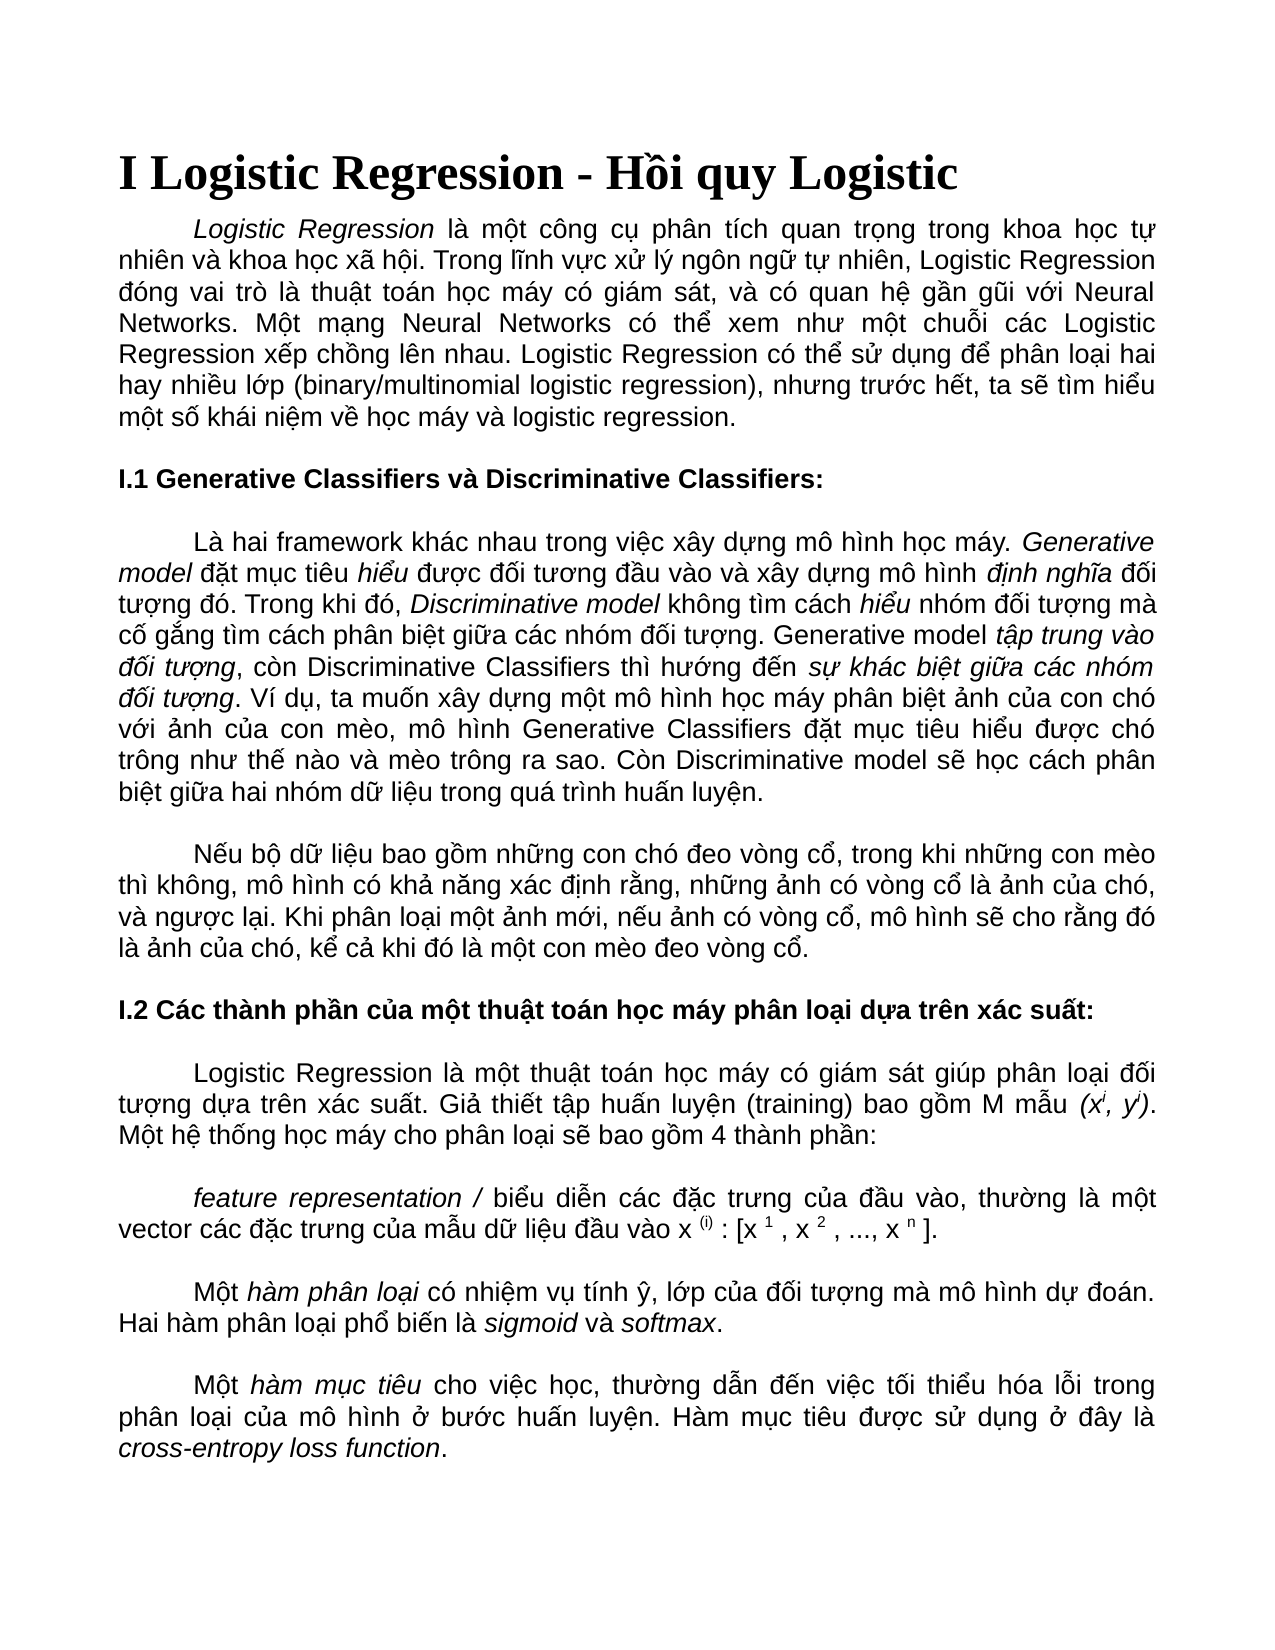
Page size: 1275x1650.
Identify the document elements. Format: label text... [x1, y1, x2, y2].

text feature representation / biểu diễn các đặc trưng của đầu vào, thường là một vector các đặc trưng của mẫu dữ liệu đầu vào x (i) : [x 1 , x 2 , ..., x n ]. [118, 1182, 1157, 1244]
text Một hàm phân loại có nhiệm vụ tính ŷ, lớp của đối tượng mà mô hình dự đoán. Hai hàm phân loại phổ biến là sigmoid và softmax. [118, 1276, 1157, 1338]
text Logistic Regression là một công cụ phân tích quan trọng trong khoa học tự nhiên và khoa học xã hội. Trong lĩnh vực xử lý ngôn ngữ tự nhiên, Logistic Regression đóng vai trò là thuật toán học máy có giám sát, và có quan hệ gần gũi với Neural Networks. Một mạng Neural Networks có thể xem như một chuỗi các Logistic Regression xếp chồng lên nhau. Logistic Regression có thể sử dụng để phân loại hai hay nhiều lớp (binary/multinomial logistic regression), nhưng trước hết, ta sẽ tìm hiểu một số khái niệm về học máy và logistic regression. [118, 213, 1157, 432]
text Nếu bộ dữ liệu bao gồm những con chó đeo vòng cổ, trong khi những con mèo thì không, mô hình có khả năng xác định rằng, những ảnh có vòng cổ là ảnh của chó, và ngược lại. Khi phân loại một ảnh mới, nếu ảnh có vòng cổ, mô hình sẽ cho rằng đó là ảnh của chó, kể cả khi đó là một con mèo đeo vòng cổ. [118, 838, 1157, 963]
subtitle I Logistic Regression - Hồi quy Logistic [118, 143, 1157, 201]
text Logistic Regression là một thuật toán học máy có giám sát giúp phân loại đối tượng dựa trên xác suất. Giả thiết tập huấn luyện (training) bao gồm M mẫu (xi, yi). Một hệ thống học máy cho phân loại sẽ bao gồm 4 thành phần: [118, 1057, 1157, 1151]
text Là hai framework khác nhau trong việc xây dựng mô hình học máy. Generative model đặt mục tiêu hiểu được đối tương đầu vào và xây dựng mô hình định nghĩa đối tượng đó. Trong khi đó, Discriminative model không tìm cách hiểu nhóm đối tượng mà cố gắng tìm cách phân biệt giữa các nhóm đối tượng. Generative model tập trung vào đối tượng, còn Discriminative Classifiers thì hướng đến sự khác biệt giữa các nhóm đối tượng. Ví dụ, ta muốn xây dựng một mô hình học máy phân biệt ảnh của con chó với ảnh của con mèo, mô hình Generative Classifiers đặt mục tiêu hiểu được chó trông như thế nào và mèo trông ra sao. Còn Discriminative model sẽ học cách phân biệt giữa hai nhóm dữ liệu trong quá trình huấn luyện. [118, 526, 1157, 807]
text Một hàm mục tiêu cho việc học, thường dẫn đến việc tối thiểu hóa lỗi trong phân loại của mô hình ở bước huấn luyện. Hàm mục tiêu được sử dụng ở đây là cross-entropy loss function. [118, 1369, 1157, 1463]
text I.1 Generative Classifiers và Discriminative Classifiers: [118, 463, 1157, 494]
text I.2 Các thành phần của một thuật toán học máy phân loại dựa trên xác suất: [118, 994, 1157, 1026]
